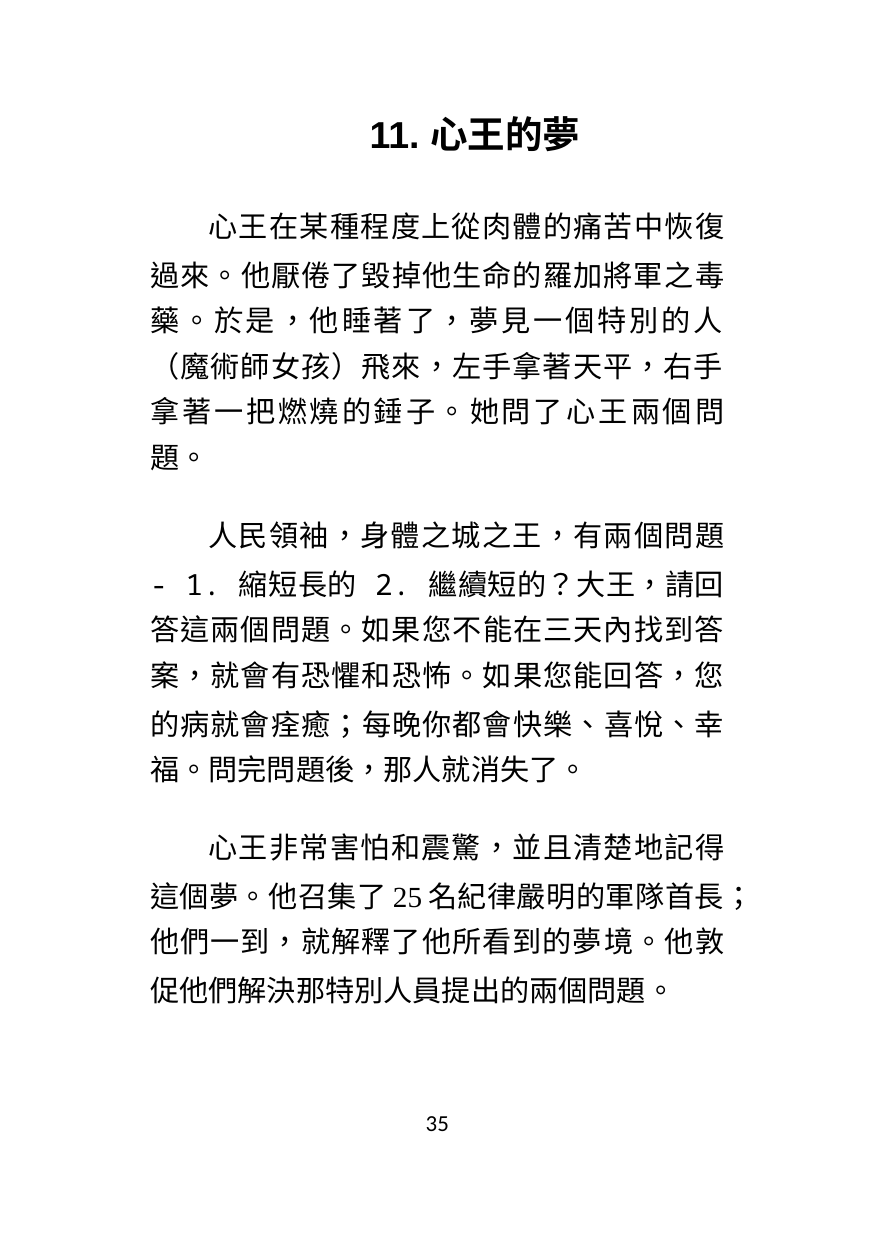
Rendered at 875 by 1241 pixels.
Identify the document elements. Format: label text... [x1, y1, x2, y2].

text 人民領袖，身體之城之王，有兩個問題 - 1. 縮短長的 2. 繼續短的？大王，請回答這兩個問題。如果您不能在三天內找到答案，就會有恐懼和恐怖。如果您能回答，您的病就會痊癒；每晚你都會快樂、喜悅、幸福。問完問題後，那人就消失了。 [150, 515, 724, 789]
text 心王非常害怕和震驚，並且清楚地記得這個夢。他召集了25名紀律嚴明的軍隊首長；他們一到，就解釋了他所看到的夢境。他敦促他們解決那特別人員提出的兩個問題。 [150, 828, 724, 1010]
text 心王在某種程度上從肉體的痛苦中恢復過來。他厭倦了毀掉他生命的羅加將軍之毒藥。於是，他睡著了，夢見一個特別的人（魔術師女孩）飛來，左手拿著天平，右手拿著一把燃燒的錘子。她問了心王兩個問題。 [150, 206, 724, 477]
subtitle 11. 心王的夢 [150, 113, 724, 157]
